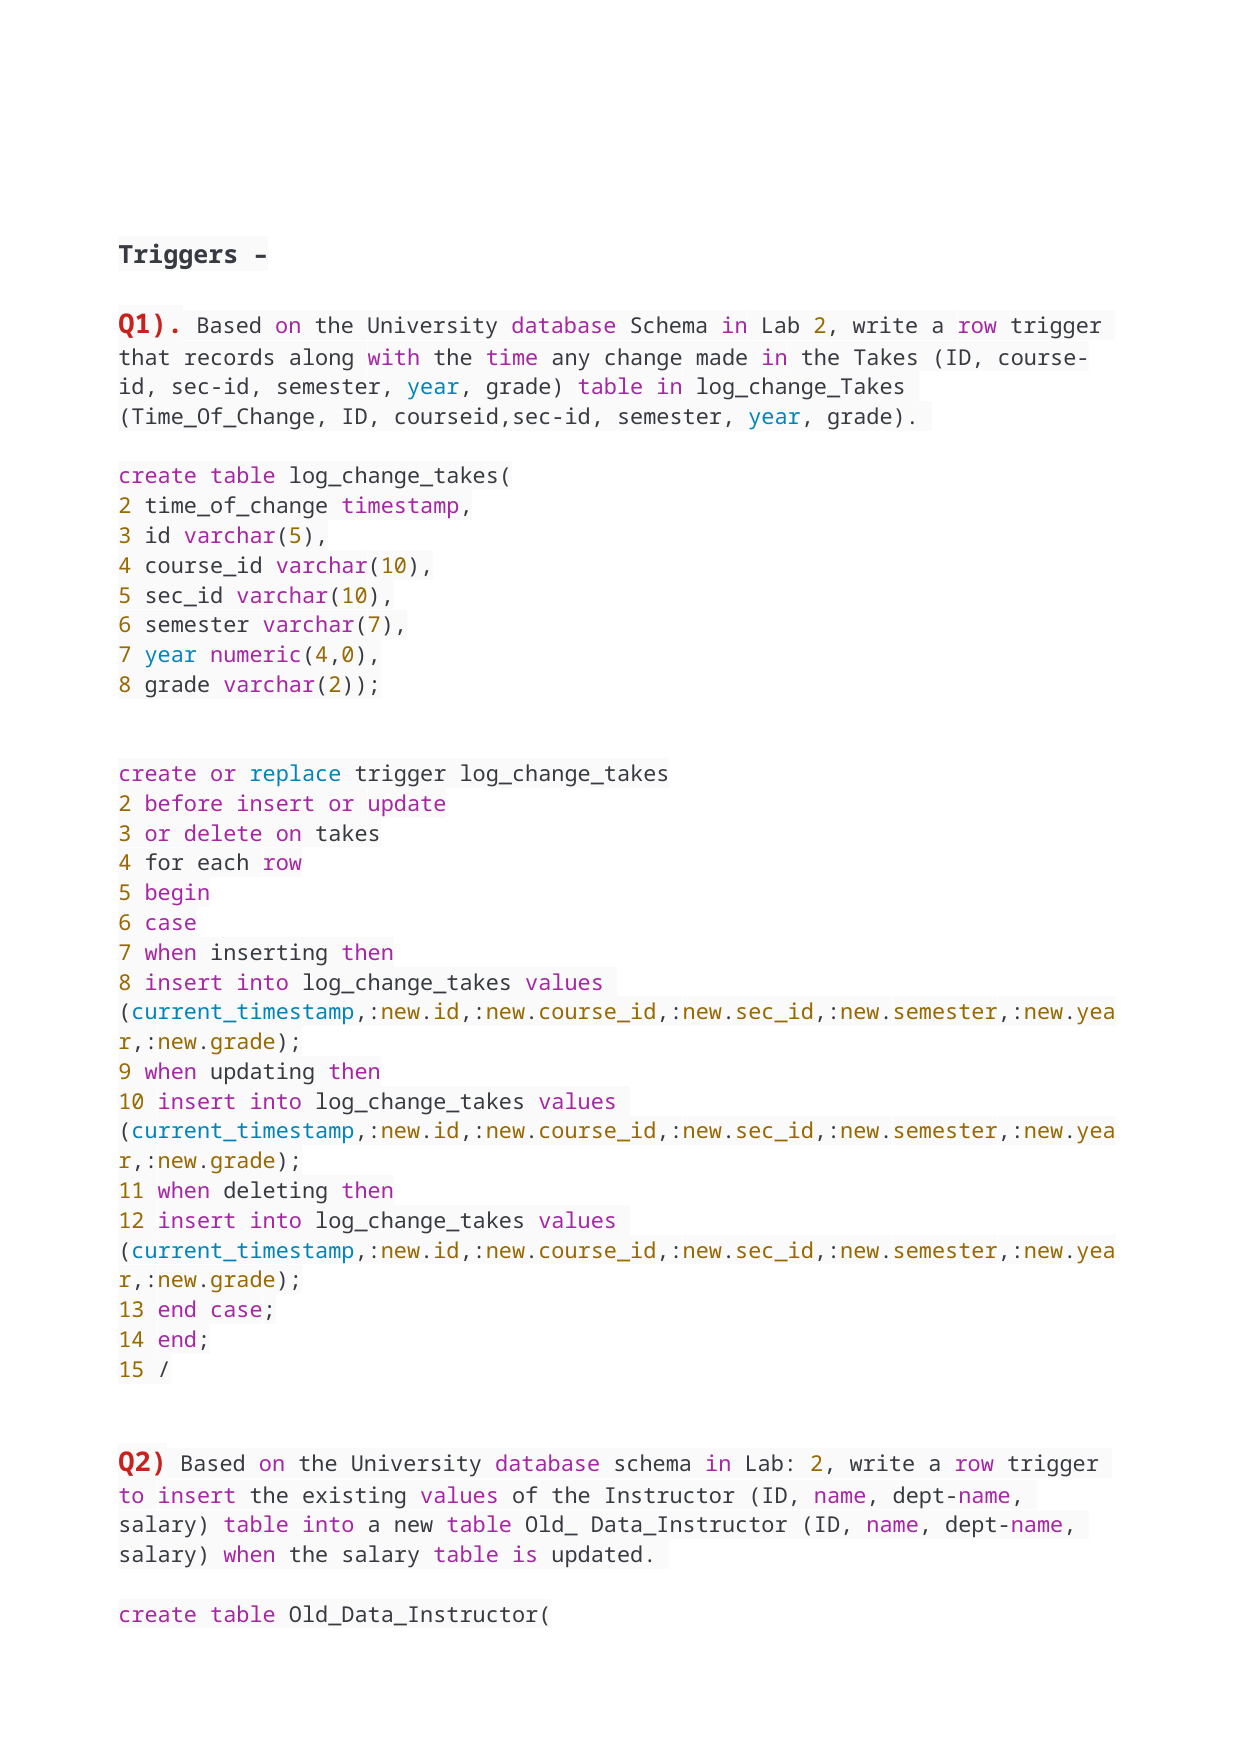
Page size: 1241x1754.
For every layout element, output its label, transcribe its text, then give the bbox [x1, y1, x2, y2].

text 7 year numeric(4,0), [118, 639, 1122, 669]
text 10 insert into log_change_takes values (current_timestamp,:new.id,:new.course_id,:new.sec_id,:new.semester,:new.year,:new.grade); [118, 1086, 1122, 1175]
text create or replace trigger log_change_takes [118, 758, 1122, 788]
text 14 end; [118, 1324, 1122, 1354]
text 3 id varchar(5), [118, 520, 1122, 550]
text 5 begin [118, 877, 1122, 907]
text 8 grade varchar(2)); [118, 669, 1122, 699]
text 4 for each row [118, 847, 1122, 877]
text 5 sec_id varchar(10), [118, 580, 1122, 609]
text Q1). Based on the University database Schema in Lab 2, write a row trigger that records along with the time any change made in the Takes (ID, course-id, sec-id, semester, year, grade) table in log_change_Takes (Time_Of_Change, ID, courseid,sec-id, semester, year, grade). [118, 304, 1122, 431]
text 2 before insert or update [118, 788, 1122, 818]
text 2 time_of_change timestamp, [118, 490, 1122, 520]
text 13 end case; [118, 1294, 1122, 1324]
text 9 when updating then [118, 1056, 1122, 1086]
text create table log_change_takes( [118, 461, 1122, 490]
text 15 / [118, 1354, 1122, 1384]
text 11 when deleting then [118, 1175, 1122, 1205]
text 12 insert into log_change_takes values (current_timestamp,:new.id,:new.course_id,:new.sec_id,:new.semester,:new.year,:new.grade); [118, 1205, 1122, 1294]
text 6 case [118, 907, 1122, 937]
text 4 course_id varchar(10), [118, 550, 1122, 580]
text Triggers – [118, 236, 1122, 271]
text create table Old_Data_Instructor( [118, 1599, 1122, 1628]
text 8 insert into log_change_takes values (current_timestamp,:new.id,:new.course_id,:new.sec_id,:new.semester,:new.year,:new.grade); [118, 967, 1122, 1056]
text 6 semester varchar(7), [118, 609, 1122, 639]
text 3 or delete on takes [118, 818, 1122, 847]
text Q2) Based on the University database schema in Lab: 2, write a row trigger to insert the existing values of the Instructor (ID, name, dept-name, salary) table into a new table Old_ Data_Instructor (ID, name, dept-name, salary) when the salary table is updated. [118, 1443, 1122, 1569]
text 7 when inserting then [118, 937, 1122, 967]
